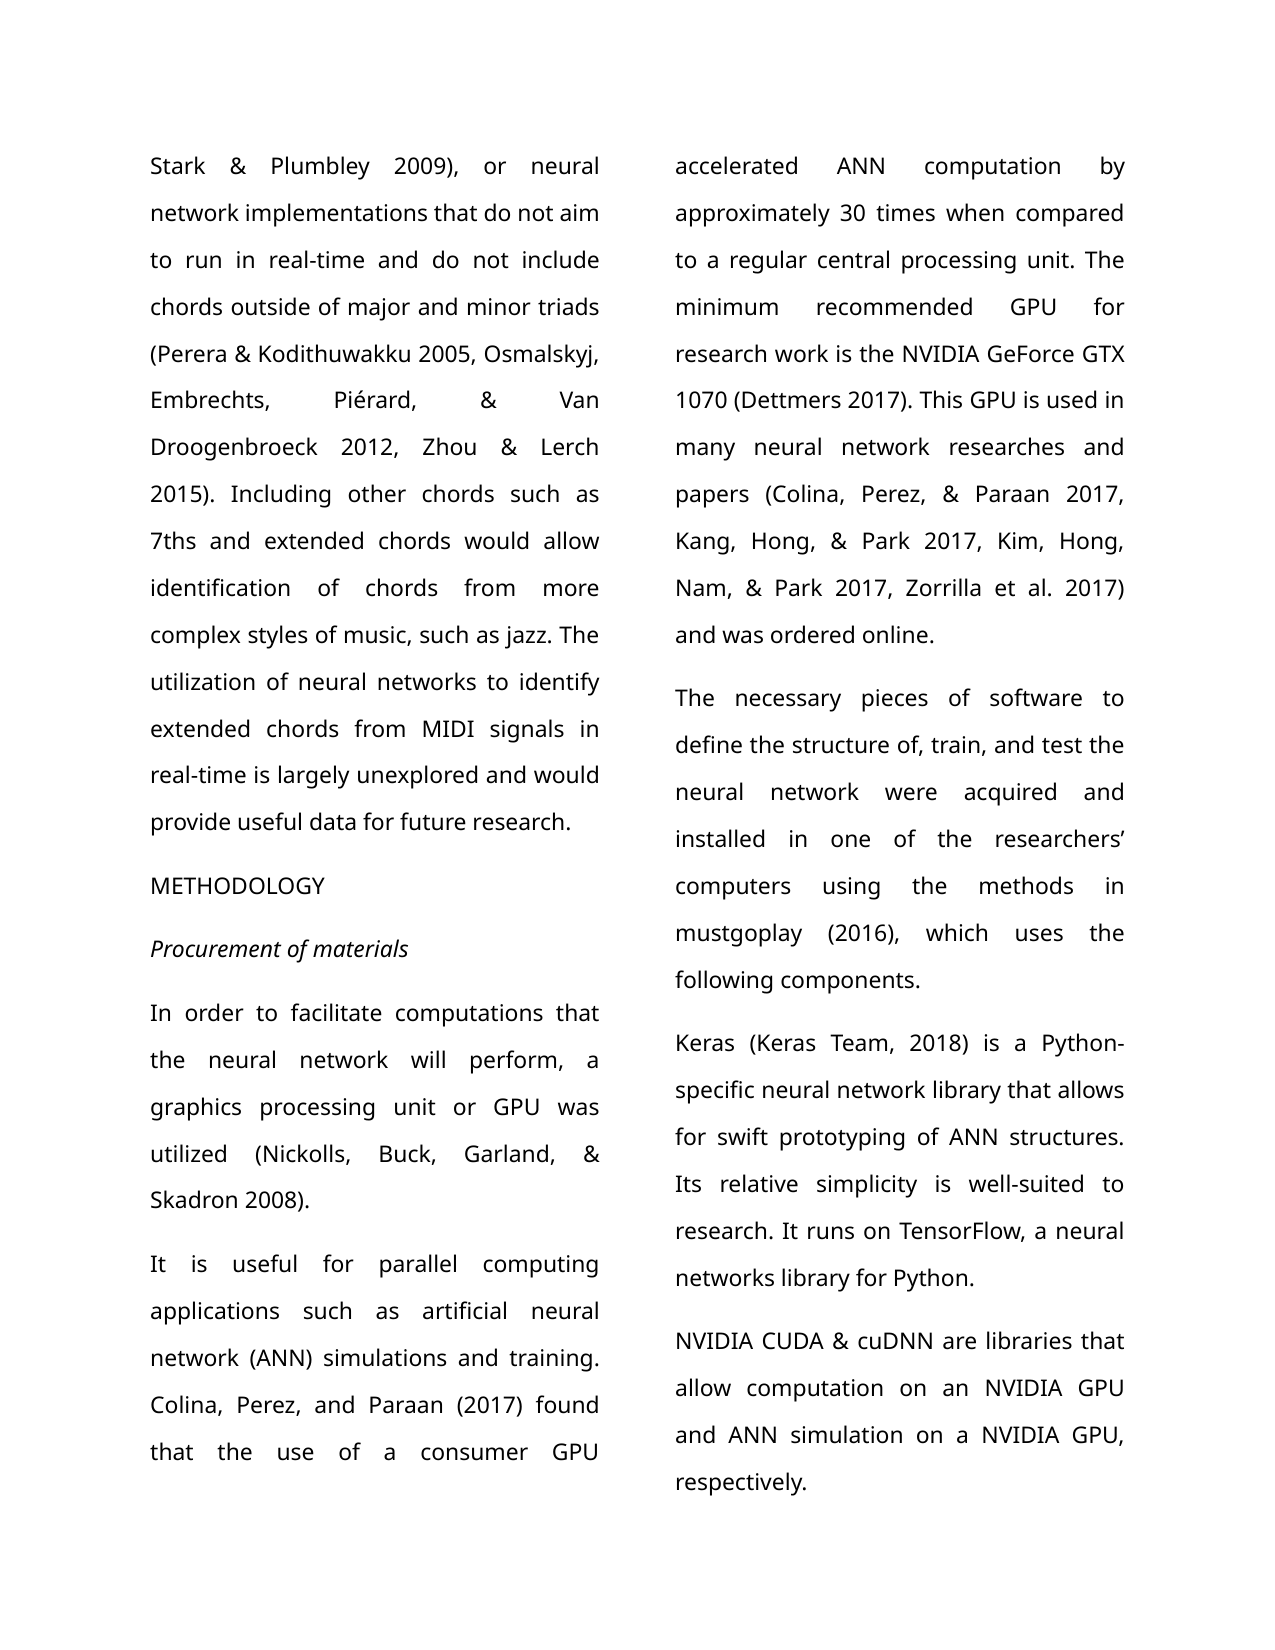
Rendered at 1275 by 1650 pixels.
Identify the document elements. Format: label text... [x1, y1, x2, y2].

text Keras (Keras Team, 2018) is a Python-specific neural network library that allows for swift prototyping of ANN structures. Its relative simplicity is well-suited to research. It runs on TensorFlow, a neural networks library for Python. [675, 1027, 1125, 1293]
text accelerated ANN computation by approximately 30 times when compared to a regular central processing unit. The minimum recommended GPU for research work is the NVIDIA GeForce GTX 1070 (Dettmers 2017). This GPU is used in many neural network researches and papers (Colina, Perez, & Paraan 2017, Kang, Hong, & Park 2017, Kim, Hong, Nam, & Park 2017, Zorrilla et al. 2017) and was ordered online. [675, 150, 1125, 650]
text In order to facilitate computations that the neural network will perform, a graphics processing unit or GPU was utilized (Nickolls, Buck, Garland, & Skadron 2008). [150, 997, 600, 1216]
text Stark & Plumbley 2009), or neural network implementations that do not aim to run in real-time and do not include chords outside of major and minor triads (Perera & Kodithuwakku 2005, Osmalskyj, Embrechts, Piérard, & Van Droogenbroeck 2012, Zhou & Lerch 2015). Including other chords such as 7ths and extended chords would allow identification of chords from more complex styles of music, such as jazz. The utilization of neural networks to identify extended chords from MIDI signals in real-time is largely unexplored and would provide useful data for future research. [150, 150, 600, 837]
text It is useful for parallel computing applications such as artificial neural network (ANN) simulations and training. Colina, Perez, and Paraan (2017) found that the use of a consumer GPU [150, 1248, 600, 1467]
text Procurement of materials [150, 933, 600, 964]
text The necessary pieces of software to define the structure of, train, and test the neural network were acquired and installed in one of the researchers’ computers using the methods in mustgoplay (2016), which uses the following components. [675, 682, 1125, 995]
text METHODOLOGY [150, 870, 600, 901]
text NVIDIA CUDA & cuDNN are libraries that allow computation on an NVIDIA GPU and ANN simulation on a NVIDIA GPU, respectively. [675, 1325, 1125, 1497]
